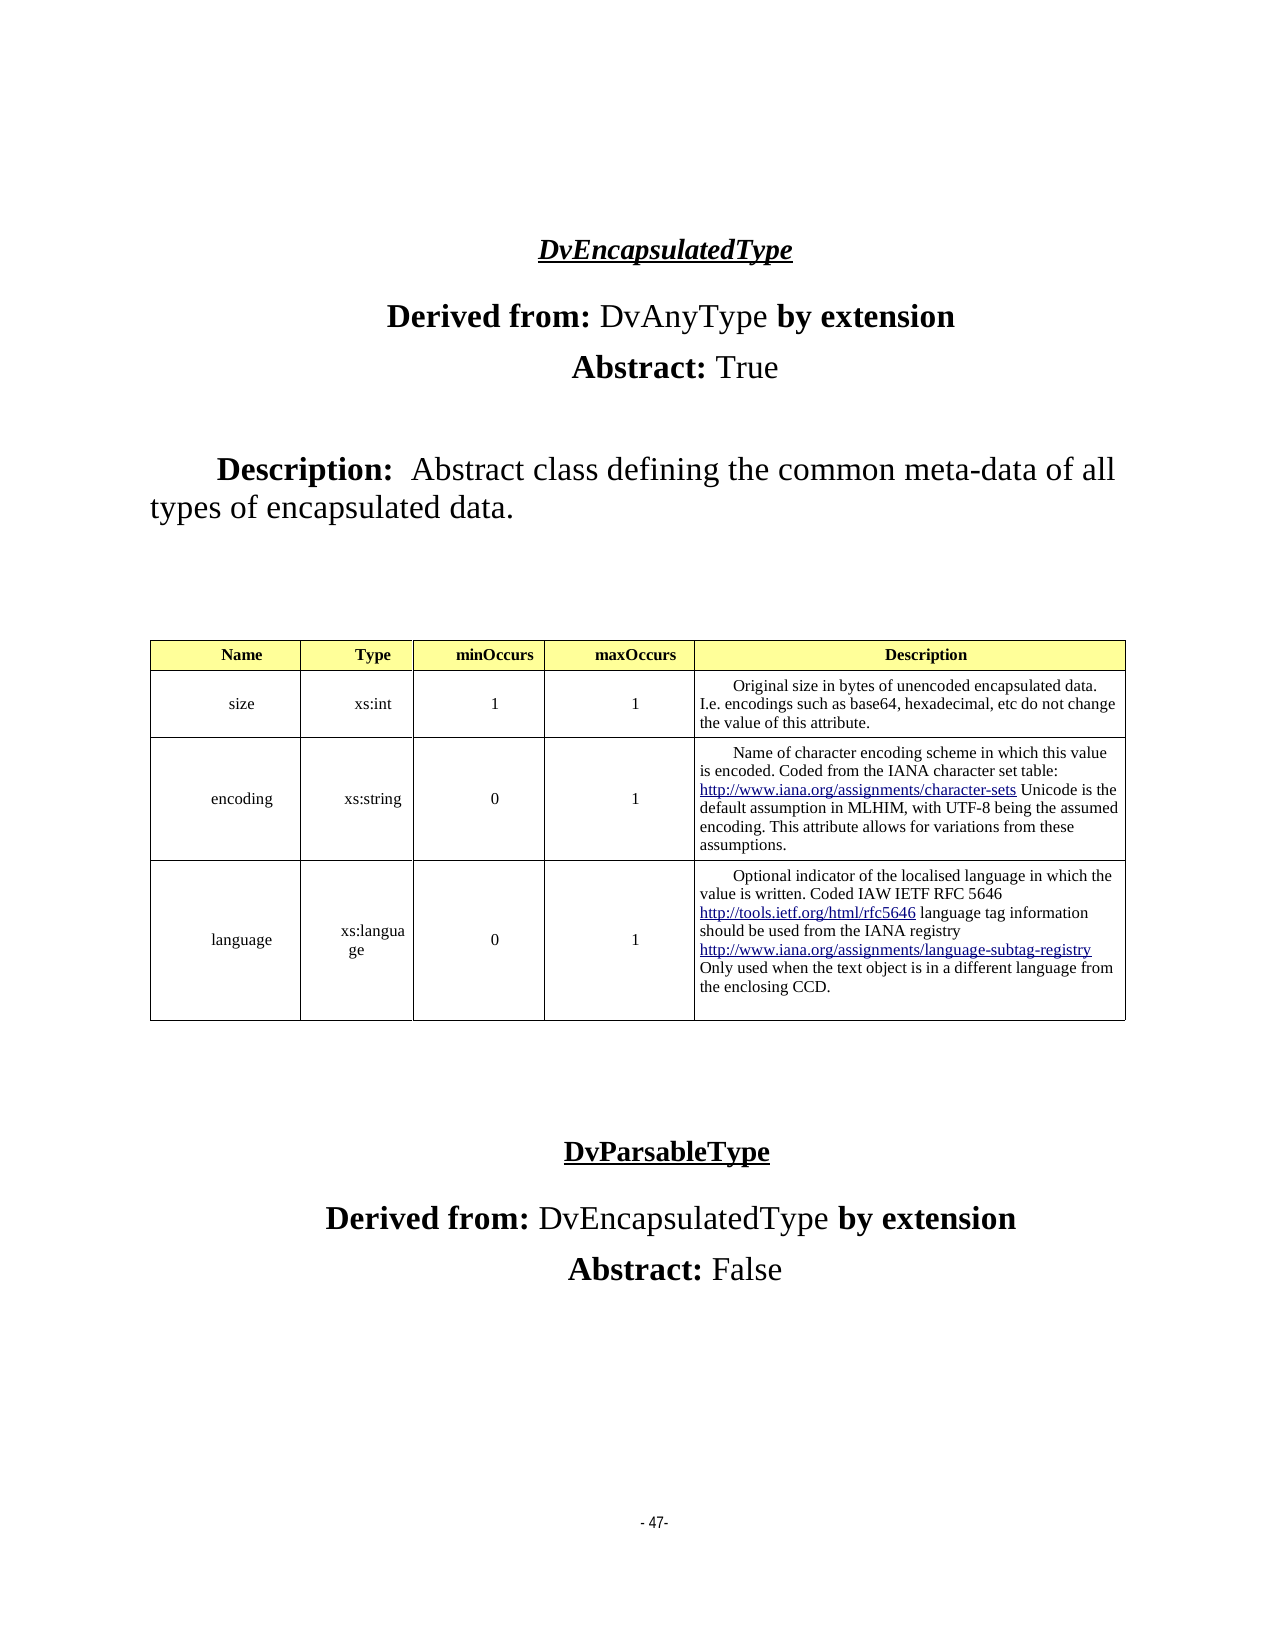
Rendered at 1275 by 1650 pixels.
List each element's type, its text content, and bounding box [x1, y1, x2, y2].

table_cell 1 [545, 861, 694, 1020]
table_cell Original size in bytes of unencoded encapsulated data. I.e. encodings such as base64, hexadecimal, etc do not change the value of this attribute. [695, 671, 1125, 737]
table_cell Optional indicator of the localised language in which the value is written. Coded IAW IETF RFC 5646 http://tools.ietf.org/html/rfc5646 language tag information should be used from the IANA registry http://www.iana.org/assignments/language-subtag-registry Only used when the text object is in a different language from the enclosing CCD. [695, 861, 1125, 1020]
text Derived from: DvEncapsulatedType by extension [150, 1198, 1125, 1236]
table_cell Name of character encoding scheme in which this value is encoded. Coded from the IANA character set table: http://www.iana.org/assignments/character-sets Unicode is the default assumption in MLHIM, with UTF-8 being the assumed encoding. This attribute allows for variations from these assumptions. [695, 738, 1125, 860]
table_cell size [151, 671, 300, 737]
table_header Description [695, 641, 1125, 670]
table_cell xs:int [301, 671, 412, 737]
table_header Name [151, 641, 300, 670]
text Description: Abstract class defining the common meta-data of all types of encapsulated data. [150, 449, 1125, 526]
table_cell 0 [414, 738, 544, 860]
table_cell 1 [545, 671, 694, 737]
table_cell language [151, 861, 300, 1020]
table_cell 1 [545, 738, 694, 860]
table_header Type [301, 641, 412, 670]
table_header maxOccurs [545, 641, 694, 670]
table_cell xs:string [301, 738, 412, 860]
table_header minOccurs [414, 641, 544, 670]
table_cell 1 [414, 671, 544, 737]
text DvParsableType [150, 1134, 1125, 1168]
text Derived from: DvAnyType by extension [150, 296, 1125, 334]
text Abstract: False [150, 1249, 1125, 1287]
text Abstract: True [150, 347, 1125, 385]
table_cell xs:language [301, 861, 412, 1020]
table_cell encoding [151, 738, 300, 860]
text DvEncapsulatedType [150, 232, 1125, 266]
table_cell 0 [414, 861, 544, 1020]
